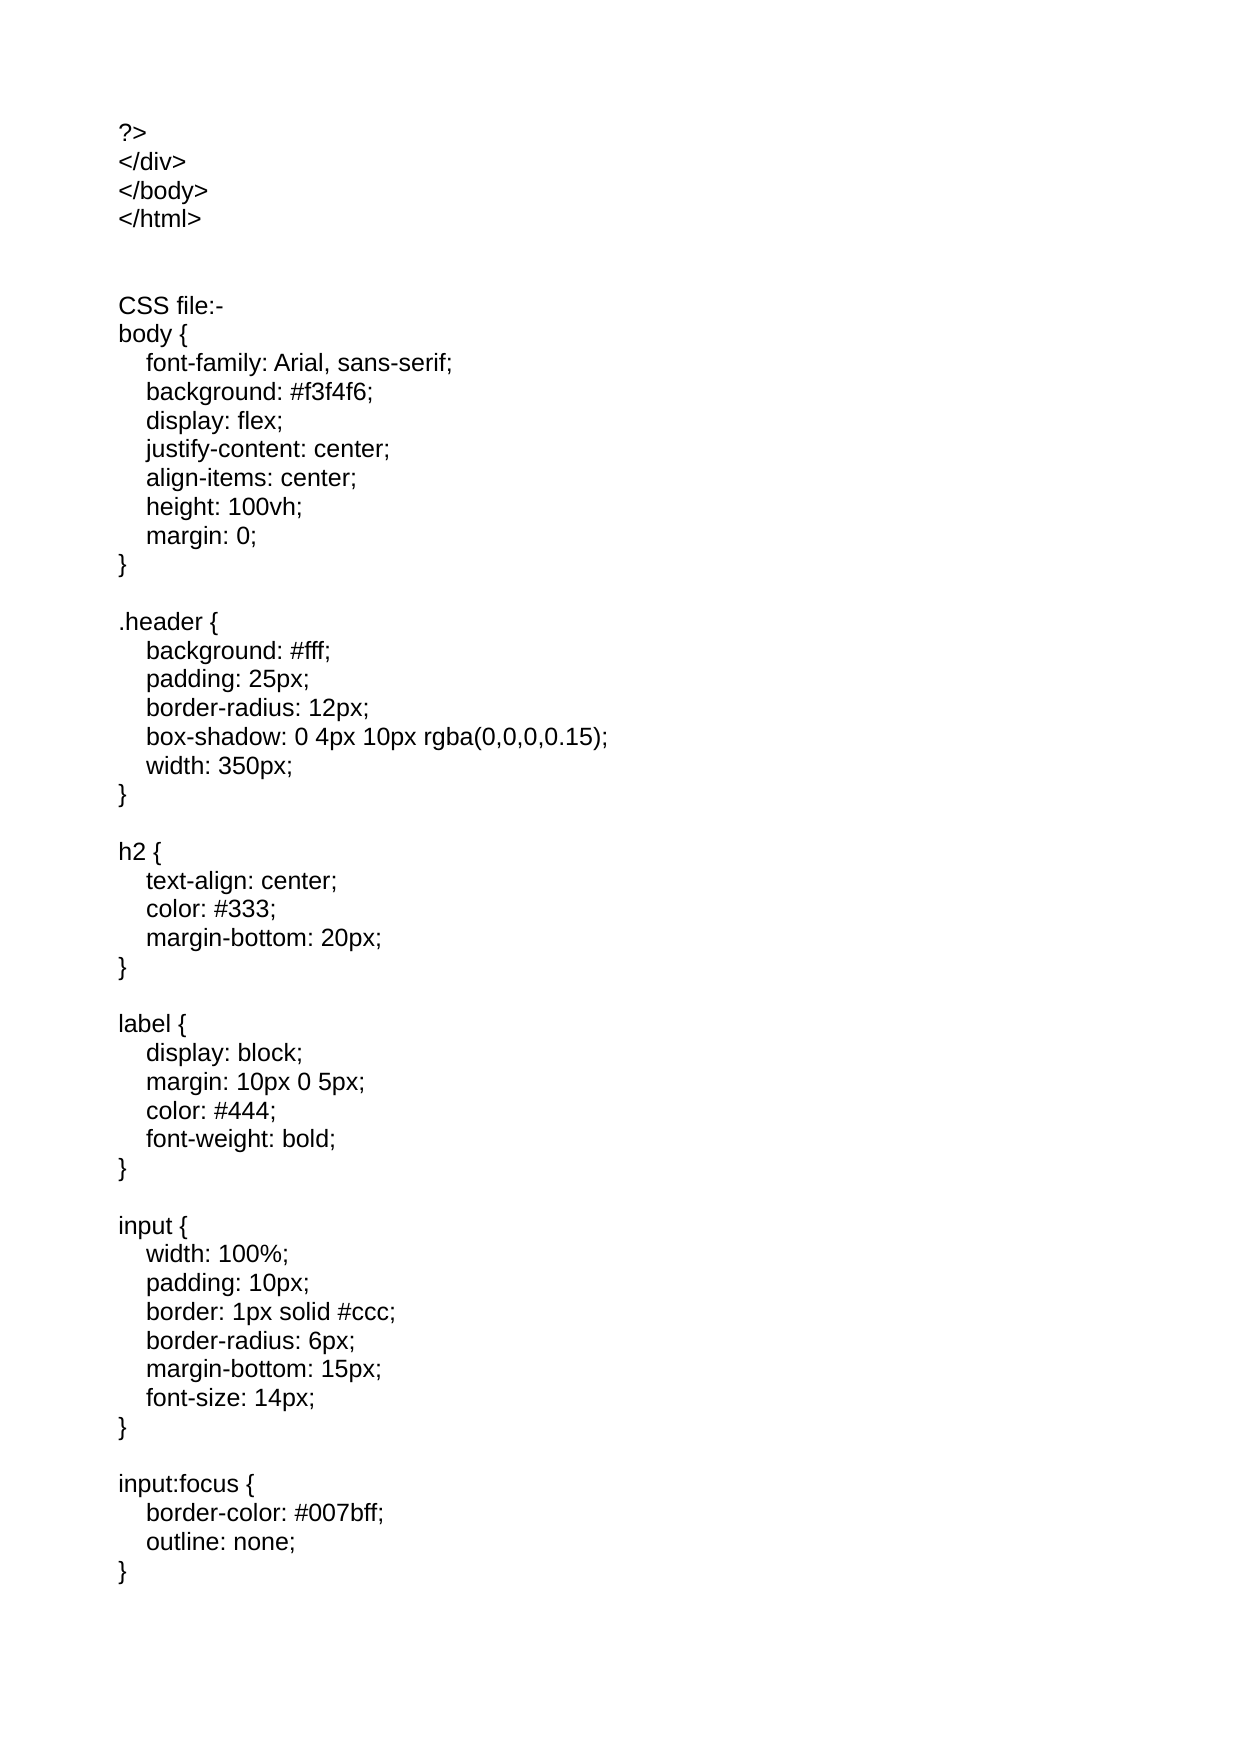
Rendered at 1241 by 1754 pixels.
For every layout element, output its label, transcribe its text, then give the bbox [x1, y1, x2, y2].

text color: #444; [118, 1096, 1122, 1124]
text label { [118, 1009, 1122, 1038]
text </body> [118, 176, 1122, 204]
text display: block; [118, 1038, 1122, 1067]
text border-color: #007bff; [118, 1498, 1122, 1527]
text font-size: 14px; [118, 1383, 1122, 1412]
text } [118, 1412, 1122, 1441]
text display: flex; [118, 406, 1122, 434]
text background: #f3f4f6; [118, 377, 1122, 406]
text font-family: Arial, sans-serif; [118, 348, 1122, 377]
text width: 100%; [118, 1239, 1122, 1268]
text h2 { [118, 837, 1122, 866]
text ?> [118, 118, 1122, 147]
text padding: 10px; [118, 1268, 1122, 1297]
text } [118, 549, 1122, 578]
text body { [118, 319, 1122, 348]
text outline: none; [118, 1527, 1122, 1556]
text CSS file:- [118, 291, 1122, 319]
text } [118, 1153, 1122, 1182]
text box-shadow: 0 4px 10px rgba(0,0,0,0.15); [118, 722, 1122, 751]
text margin-bottom: 20px; [118, 923, 1122, 952]
text } [118, 952, 1122, 981]
text border: 1px solid #ccc; [118, 1297, 1122, 1326]
text margin: 10px 0 5px; [118, 1067, 1122, 1096]
text background: #fff; [118, 636, 1122, 664]
text justify-content: center; [118, 434, 1122, 463]
text .header { [118, 607, 1122, 636]
text font-weight: bold; [118, 1124, 1122, 1153]
text border-radius: 12px; [118, 693, 1122, 722]
text input:focus { [118, 1469, 1122, 1498]
text margin: 0; [118, 521, 1122, 549]
text padding: 25px; [118, 664, 1122, 693]
text border-radius: 6px; [118, 1326, 1122, 1354]
text } [118, 779, 1122, 808]
text height: 100vh; [118, 492, 1122, 521]
text </div> [118, 147, 1122, 176]
text margin-bottom: 15px; [118, 1354, 1122, 1383]
text align-items: center; [118, 463, 1122, 492]
text text-align: center; [118, 866, 1122, 894]
text color: #333; [118, 894, 1122, 923]
text </html> [118, 204, 1122, 233]
text } [118, 1556, 1122, 1584]
text input { [118, 1211, 1122, 1239]
text width: 350px; [118, 751, 1122, 779]
